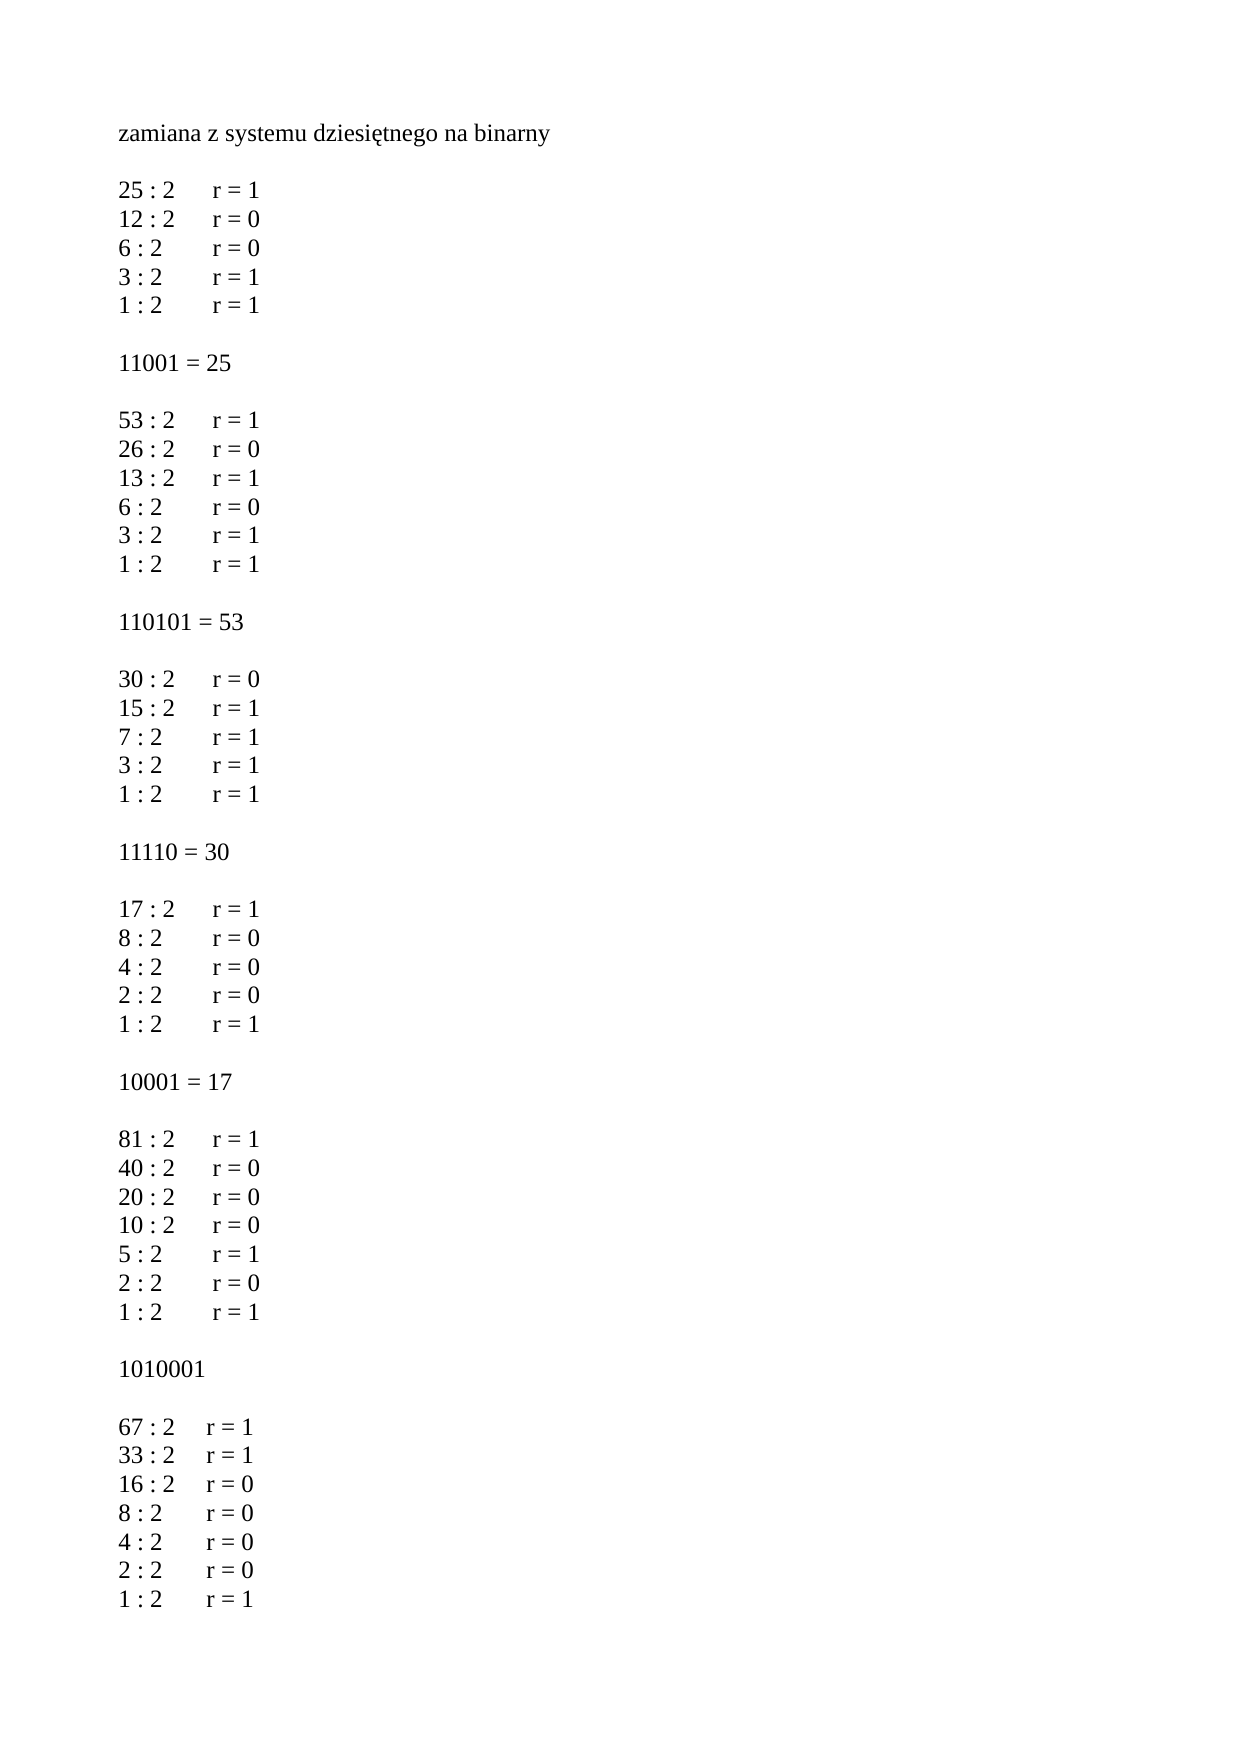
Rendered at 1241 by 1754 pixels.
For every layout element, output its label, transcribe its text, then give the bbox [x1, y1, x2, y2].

text 11110 = 30 [118, 837, 1122, 866]
text 1010001 [118, 1354, 1122, 1383]
text 67 : 2 r = 1 [118, 1412, 1122, 1441]
text 6 : 2 r = 0 [118, 492, 1122, 521]
text 17 : 2 r = 1 [118, 894, 1122, 923]
text 1 : 2 r = 1 [118, 1297, 1122, 1326]
text 1 : 2 r = 1 [118, 779, 1122, 808]
text 3 : 2 r = 1 [118, 262, 1122, 291]
text 2 : 2 r = 0 [118, 1268, 1122, 1297]
text 1 : 2 r = 1 [118, 291, 1122, 319]
text 11001 = 25 [118, 319, 1122, 377]
text 8 : 2 r = 0 [118, 1498, 1122, 1527]
text 2 : 2 r = 0 [118, 1556, 1122, 1584]
text 10 : 2 r = 0 [118, 1211, 1122, 1239]
text 81 : 2 r = 1 [118, 1124, 1122, 1153]
text 5 : 2 r = 1 [118, 1239, 1122, 1268]
text 33 : 2 r = 1 [118, 1441, 1122, 1469]
text 25 : 2 r = 1 [118, 176, 1122, 204]
text 6 : 2 r = 0 [118, 233, 1122, 262]
text 15 : 2 r = 1 [118, 693, 1122, 722]
text 12 : 2 r = 0 [118, 204, 1122, 233]
text 110101 = 53 [118, 607, 1122, 636]
text 10001 = 17 [118, 1067, 1122, 1096]
text 53 : 2 r = 1 [118, 406, 1122, 434]
text 13 : 2 r = 1 [118, 463, 1122, 492]
text 1 : 2 r = 1 [118, 1584, 1122, 1613]
text 1 : 2 r = 1 [118, 1009, 1122, 1038]
text 2 : 2 r = 0 [118, 981, 1122, 1009]
text 3 : 2 r = 1 [118, 521, 1122, 549]
text 16 : 2 r = 0 [118, 1469, 1122, 1498]
text 26 : 2 r = 0 [118, 434, 1122, 463]
text 8 : 2 r = 0 [118, 923, 1122, 952]
text 3 : 2 r = 1 [118, 751, 1122, 779]
text 40 : 2 r = 0 [118, 1153, 1122, 1182]
text 4 : 2 r = 0 [118, 1527, 1122, 1556]
text 4 : 2 r = 0 [118, 952, 1122, 981]
text 1 : 2 r = 1 [118, 549, 1122, 578]
text zamiana z systemu dziesiętnego na binarny [118, 118, 1122, 147]
text 30 : 2 r = 0 [118, 664, 1122, 693]
text 20 : 2 r = 0 [118, 1182, 1122, 1211]
text 7 : 2 r = 1 [118, 722, 1122, 751]
